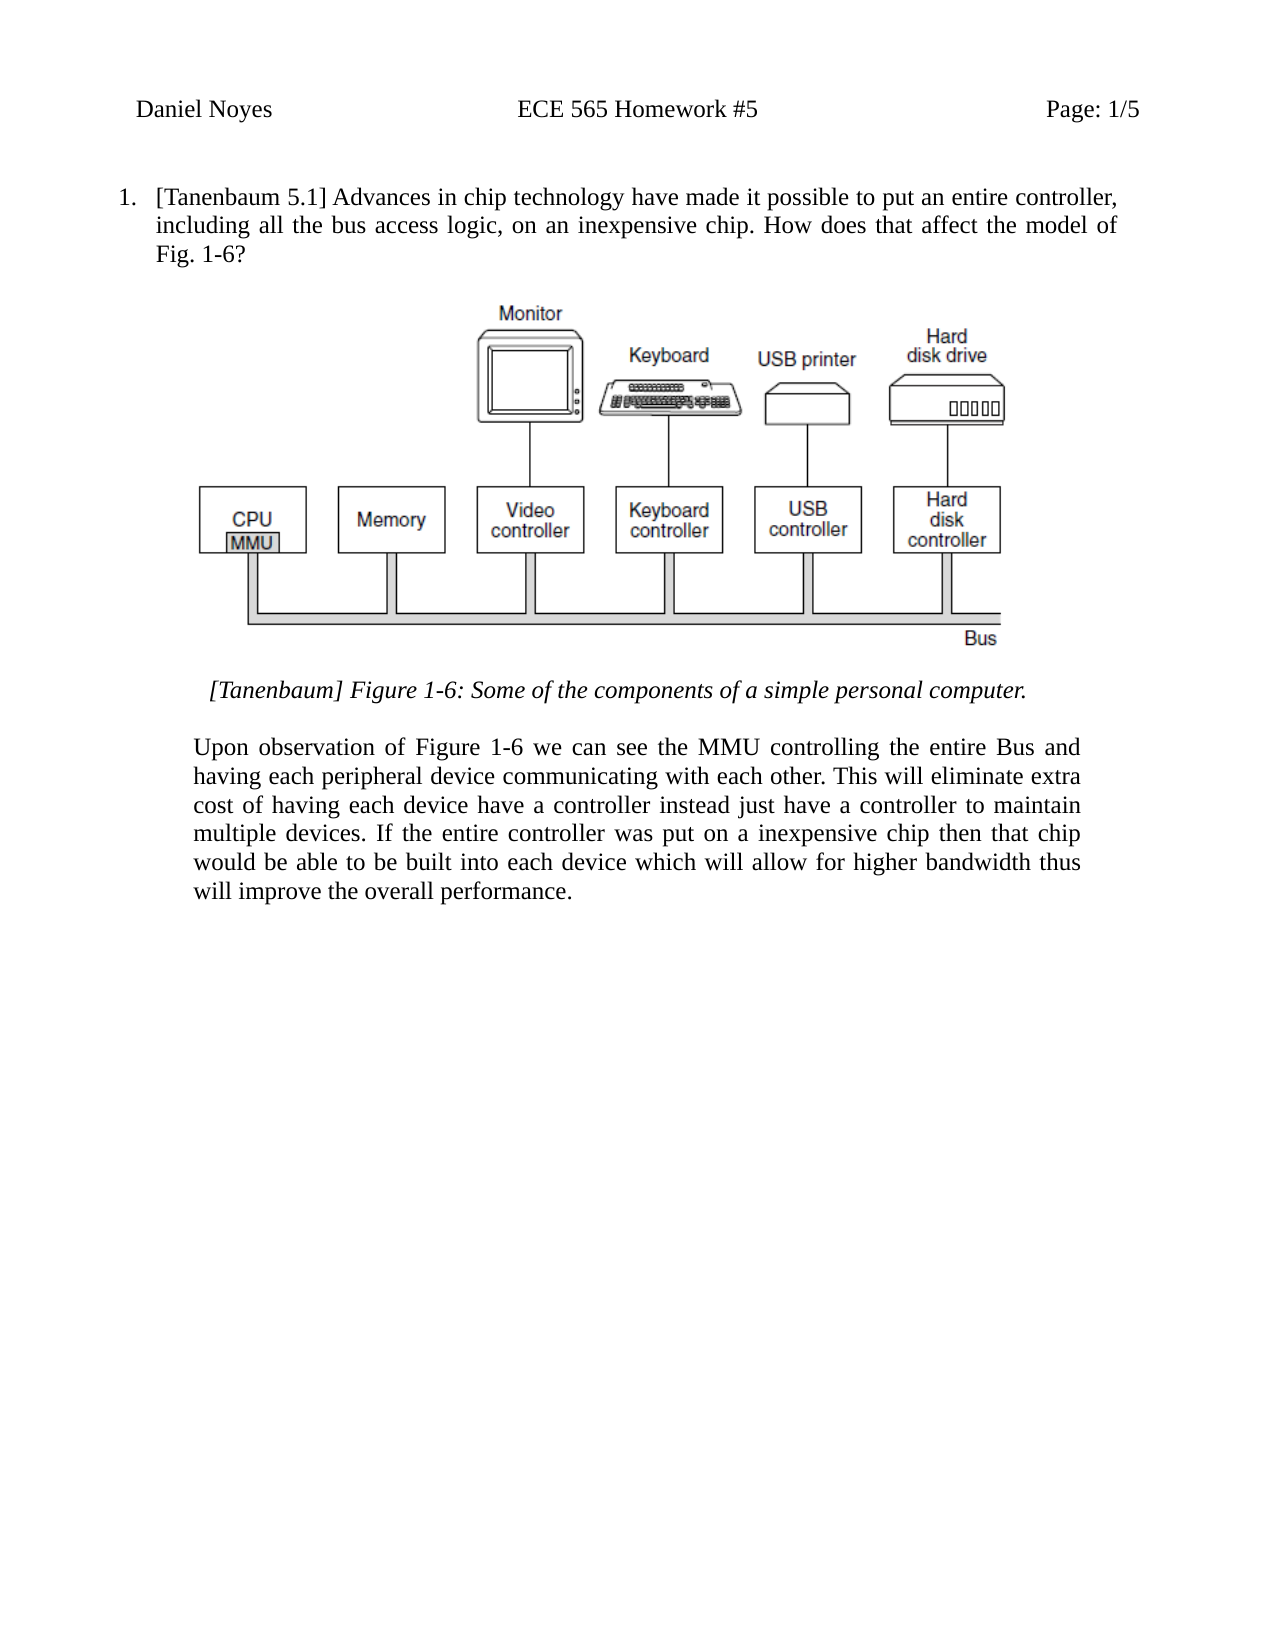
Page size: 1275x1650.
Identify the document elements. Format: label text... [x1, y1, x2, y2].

text [Tanenbaum] Figure 1-6: Some of the components of a simple personal computer. [198, 675, 1040, 703]
list [Tanenbaum 5.1] Advances in chip technology have made it possible to put an entire controller, including all the bus access logic, on an inexpensive chip. How does that affect the model of Fig. 1-6? [118, 182, 1119, 268]
text Upon observation of Figure 1-6 we can see the MMU controlling the entire Bus and having each peripheral device communicating with each other. This will eliminate extra cost of having each device have a controller instead just have a controller to maintain multiple devices. If the entire controller was put on a inexpensive chip then that chip would be able to be built into each device which will allow for higher bandwidth thus will improve the overall performance. [193, 732, 1082, 905]
picture [179, 280, 1059, 675]
